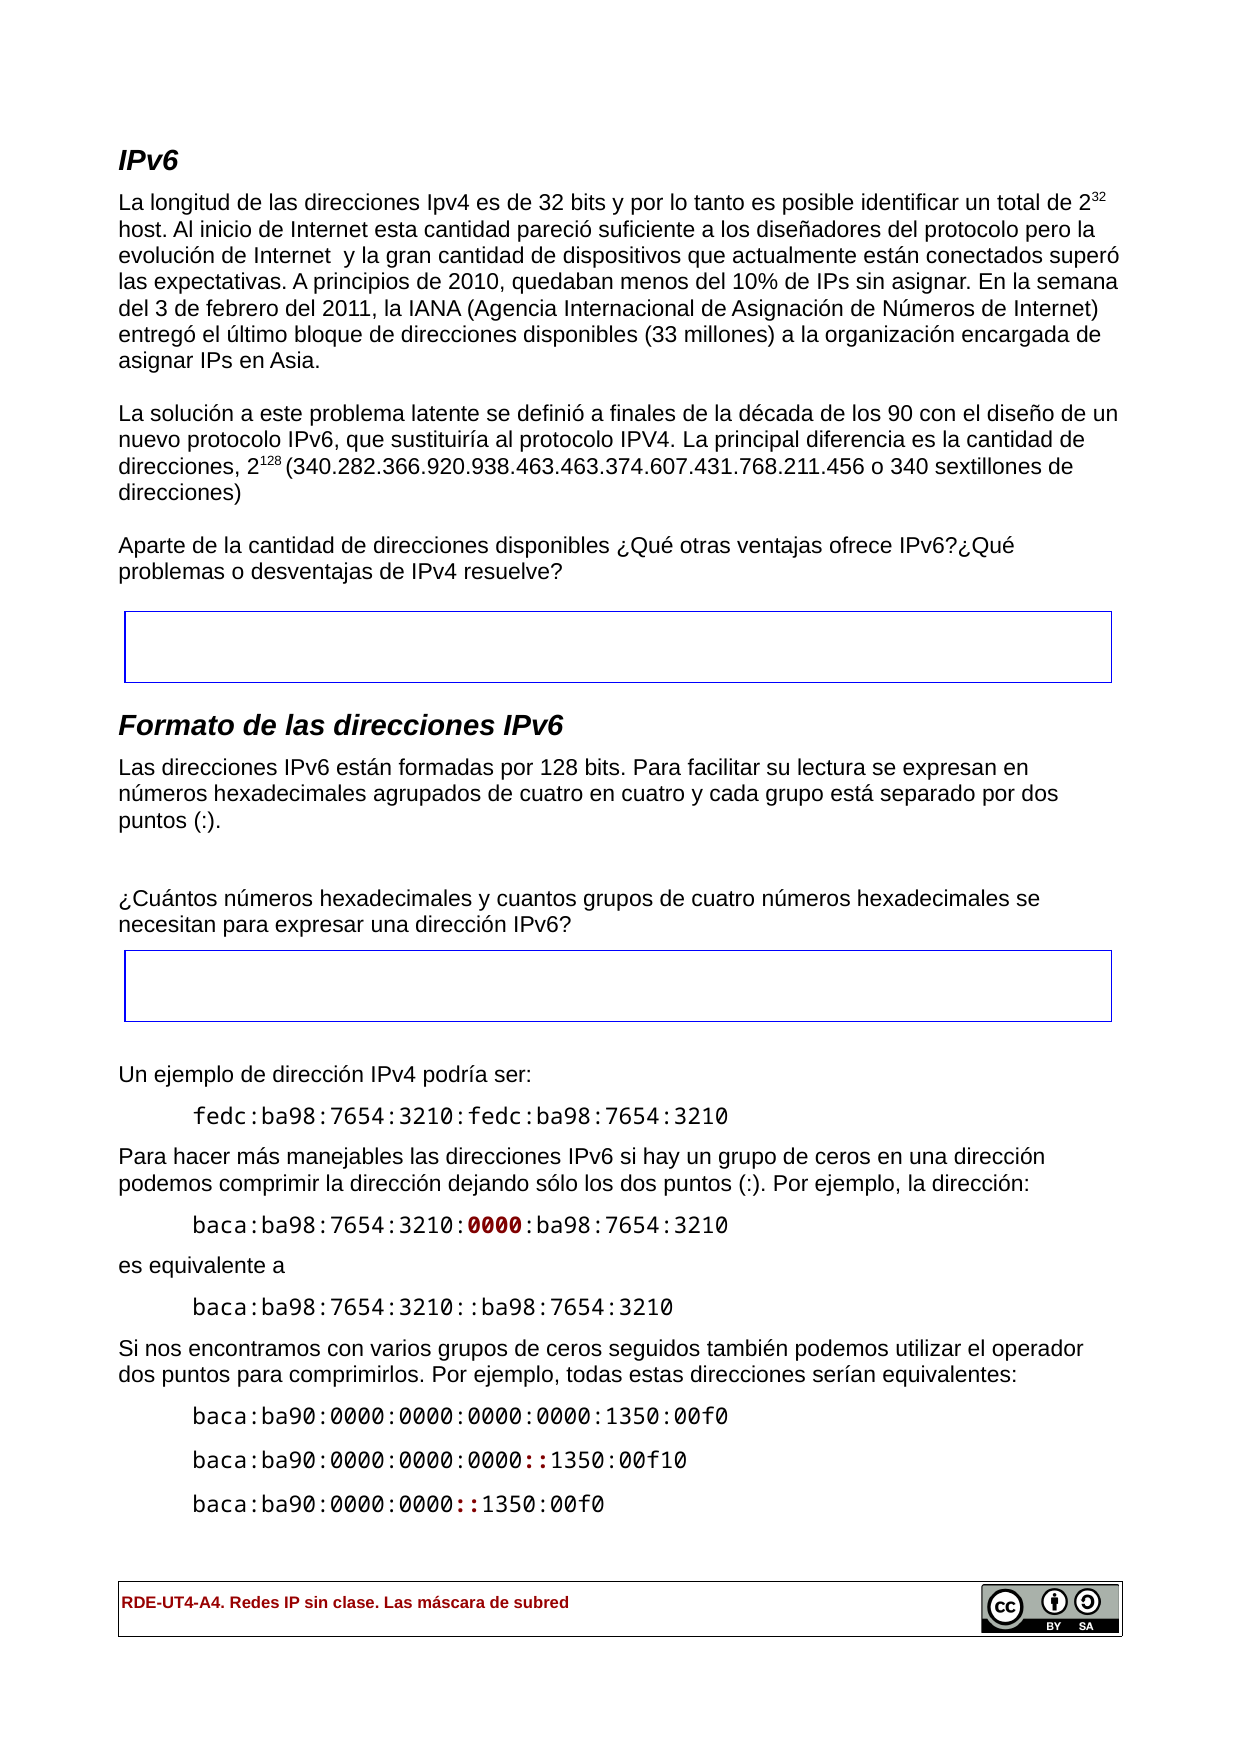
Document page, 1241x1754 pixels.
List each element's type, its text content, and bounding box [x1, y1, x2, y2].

text La longitud de las direcciones Ipv4 es de 32 bits y por lo tanto es posible identificar un total de 232 host. Al inicio de Internet esta cantidad pareció suficiente a los diseñadores del protocolo pero la evolución de Internet y la gran cantidad de dispositivos que actualmente están conectados superó las expectativas. A principios de 2010, quedaban menos del 10% de IPs sin asignar. En la semana del 3 de febrero del 2011, la IANA (Agencia Internacional de Asignación de Números de Internet) entregó el último bloque de direcciones disponibles (33 millones) a la organización encargada de asignar IPs en Asia. [118, 189, 1122, 374]
text Un ejemplo de dirección IPv4 podría ser: [118, 1061, 1122, 1087]
text baca:ba98:7654:3210:0000:ba98:7654:3210 [192, 1208, 1122, 1240]
text Aparte de la cantidad de direcciones disponibles ¿Qué otras ventajas ofrece IPv6?¿Qué problemas o desventajas de IPv4 resuelve? [118, 532, 1122, 584]
text ¿Cuántos números hexadecimales y cuantos grupos de cuatro números hexadecimales se necesitan para expresar una dirección IPv6? [118, 884, 1122, 937]
text baca:ba90:0000:0000:0000:0000:1350:00f0 [192, 1400, 1122, 1431]
text Si nos encontramos con varios grupos de ceros seguidos también podemos utilizar el operador dos puntos para comprimirlos. Por ejemplo, todas estas direcciones serían equivalentes: [118, 1335, 1122, 1388]
text Las direcciones IPv6 están formadas por 128 bits. Para facilitar su lectura se expresan en números hexadecimales agrupados de cuatro en cuatro y cada grupo está separado por dos puntos (:). [118, 754, 1122, 833]
text baca:ba90:0000:0000::1350:00f0 [192, 1488, 1122, 1519]
subtitle IPv6 [118, 143, 1122, 177]
text baca:ba98:7654:3210::ba98:7654:3210 [192, 1291, 1122, 1322]
table_header [126, 612, 1111, 682]
text baca:ba90:0000:0000:0000::1350:00f10 [192, 1444, 1122, 1475]
text Para hacer más manejables las direcciones IPv6 si hay un grupo de ceros en una dirección podemos comprimir la dirección dejando sólo los dos puntos (:). Por ejemplo, la dirección: [118, 1143, 1122, 1196]
text La solución a este problema latente se definió a finales de la década de los 90 con el diseño de un nuevo protocolo IPv6, que sustituiría al protocolo IPV4. La principal diferencia es la cantidad de direcciones, 2128 (340.282.366.920.938.463.463.374.607.431.768.211.456 o 340 sextillones de direcciones) [118, 400, 1122, 505]
picture [981, 1584, 1119, 1633]
text fedc:ba98:7654:3210:fedc:ba98:7654:3210 [192, 1099, 1122, 1131]
text es equivalente a [118, 1252, 1122, 1279]
subtitle Formato de las direcciones IPv6 [118, 708, 1122, 742]
table_header [126, 951, 1111, 1021]
